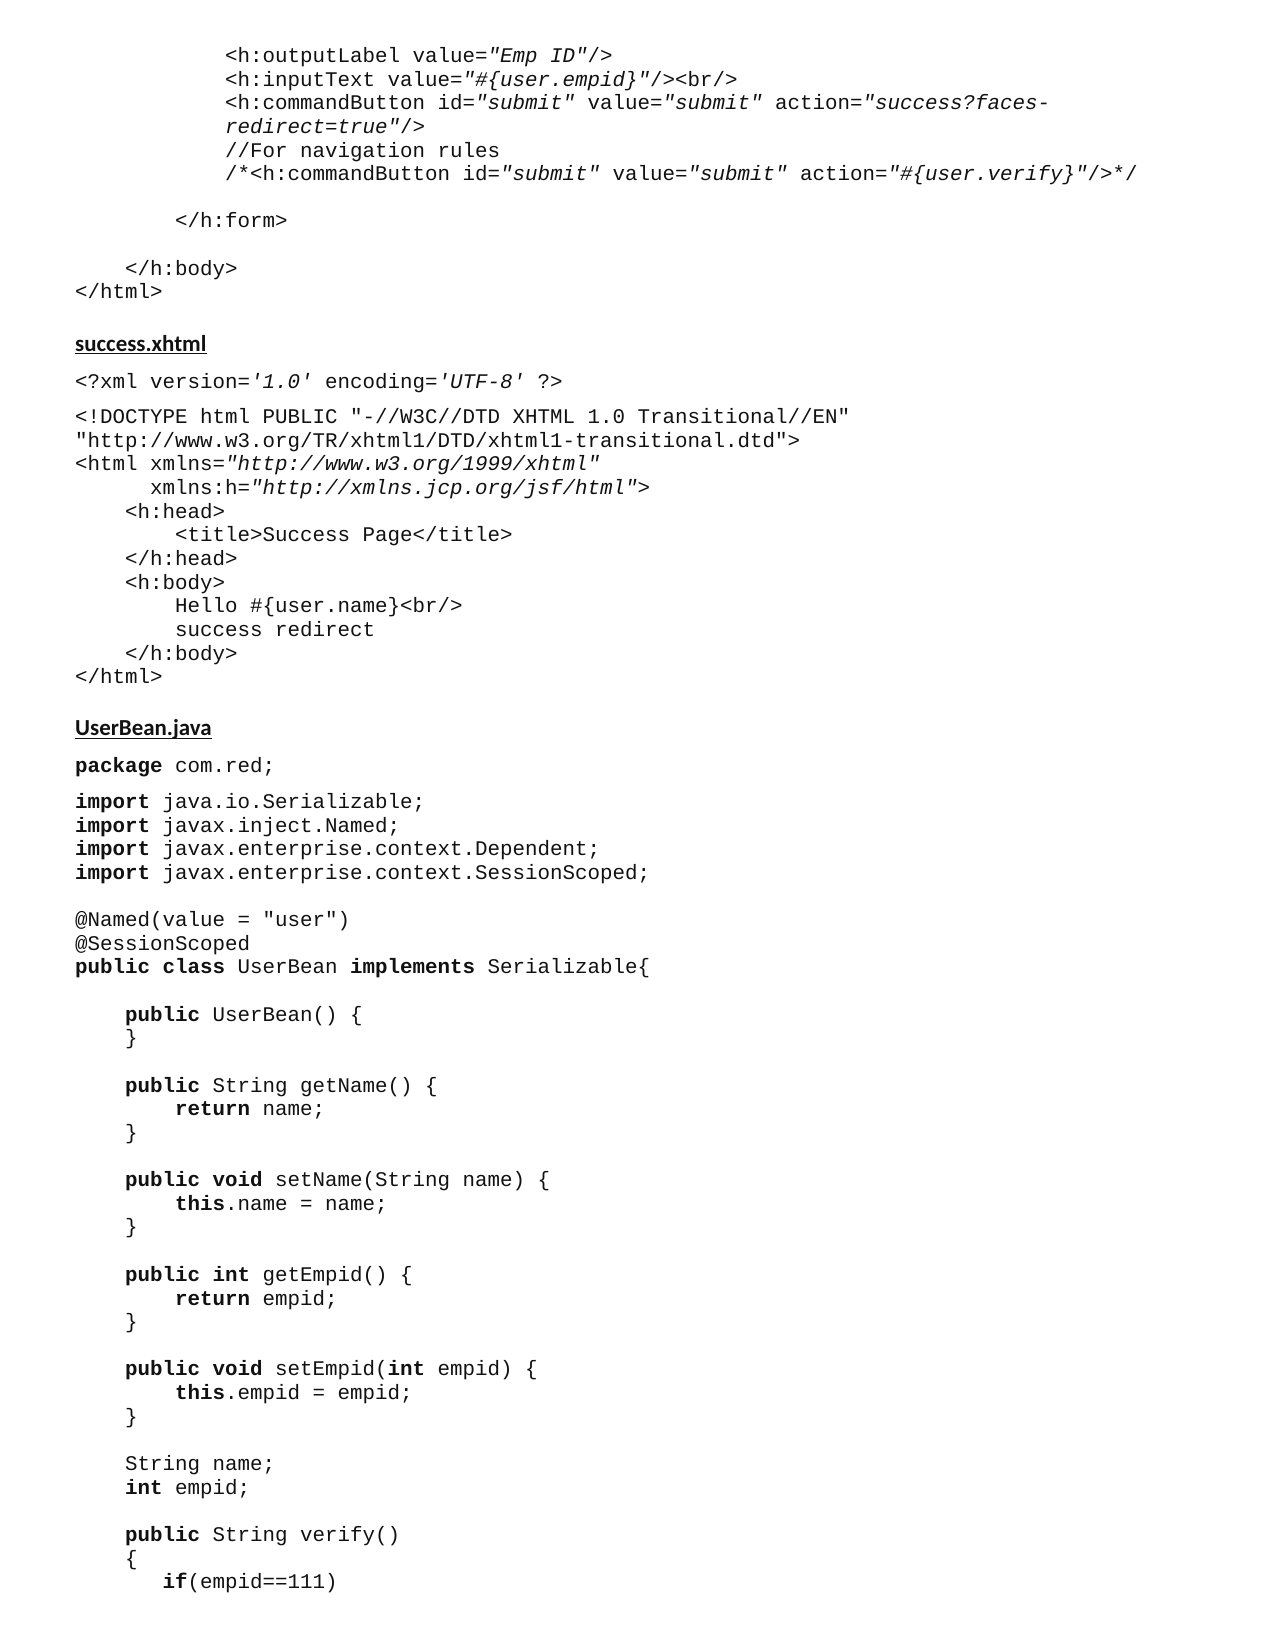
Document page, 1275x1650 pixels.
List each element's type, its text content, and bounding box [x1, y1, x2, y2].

text public void setName(String name) { [75, 1169, 1230, 1193]
text import javax.inject.Named; [75, 814, 1230, 838]
text } [75, 1311, 1230, 1335]
text import javax.enterprise.context.SessionScoped; [75, 862, 1230, 886]
text /*<h:commandButton id="submit" value="submit" action="#{user.verify}"/>*/ [75, 163, 1230, 187]
text <h:body> [75, 572, 1230, 595]
text <h:head> [75, 501, 1230, 524]
text public UserBean() { [75, 1004, 1230, 1027]
text </h:body> [75, 643, 1230, 666]
text @SessionScoped [75, 933, 1230, 956]
text <h:inputText value="#{user.empid}"/><br/> [75, 69, 1230, 92]
text </h:body> [75, 258, 1230, 281]
text public String verify() [75, 1524, 1230, 1548]
text } [75, 1217, 1230, 1240]
text public String getName() { [75, 1075, 1230, 1098]
text @Named(value = "user") [75, 909, 1230, 933]
text </h:form> [75, 211, 1230, 234]
text { [75, 1548, 1230, 1571]
text </h:head> [75, 548, 1230, 572]
text <?xml version='1.0' encoding='UTF-8' ?> [75, 371, 1230, 394]
text public class UserBean implements Serializable{ [75, 956, 1230, 980]
text </html> [75, 666, 1230, 690]
text return empid; [75, 1287, 1230, 1311]
text <h:outputLabel value="Emp ID"/> [75, 45, 1230, 69]
text } [75, 1122, 1230, 1146]
text if(empid==111) [75, 1571, 1230, 1595]
text success redirect [75, 619, 1230, 643]
text </html> [75, 281, 1230, 305]
text <!DOCTYPE html PUBLIC "-//W3C//DTD XHTML 1.0 Transitional//EN" "http://www.w3.org/TR/xhtml1/DTD/xhtml1-transitional.dtd"> [75, 406, 1230, 453]
text String name; [75, 1453, 1230, 1477]
text this.name = name; [75, 1193, 1230, 1217]
text success.xhtml [75, 329, 1230, 357]
text int empid; [75, 1477, 1230, 1500]
text <h:commandButton id="submit" value="submit" action="success?faces- redirect=true"/> [75, 92, 1230, 139]
text public int getEmpid() { [75, 1264, 1230, 1287]
text import javax.enterprise.context.Dependent; [75, 838, 1230, 862]
text return name; [75, 1098, 1230, 1122]
text } [75, 1027, 1230, 1051]
text Hello #{user.name}<br/> [75, 595, 1230, 619]
text //For navigation rules [75, 139, 1230, 163]
text this.empid = empid; [75, 1382, 1230, 1406]
text } [75, 1406, 1230, 1429]
text import java.io.Serializable; [75, 791, 1230, 814]
text UserBean.java [75, 713, 1230, 742]
text package com.red; [75, 756, 1230, 779]
text xmlns:h="http://xmlns.jcp.org/jsf/html"> [75, 477, 1230, 501]
text <html xmlns="http://www.w3.org/1999/xhtml" [75, 453, 1230, 477]
text <title>Success Page</title> [75, 524, 1230, 548]
text public void setEmpid(int empid) { [75, 1358, 1230, 1382]
